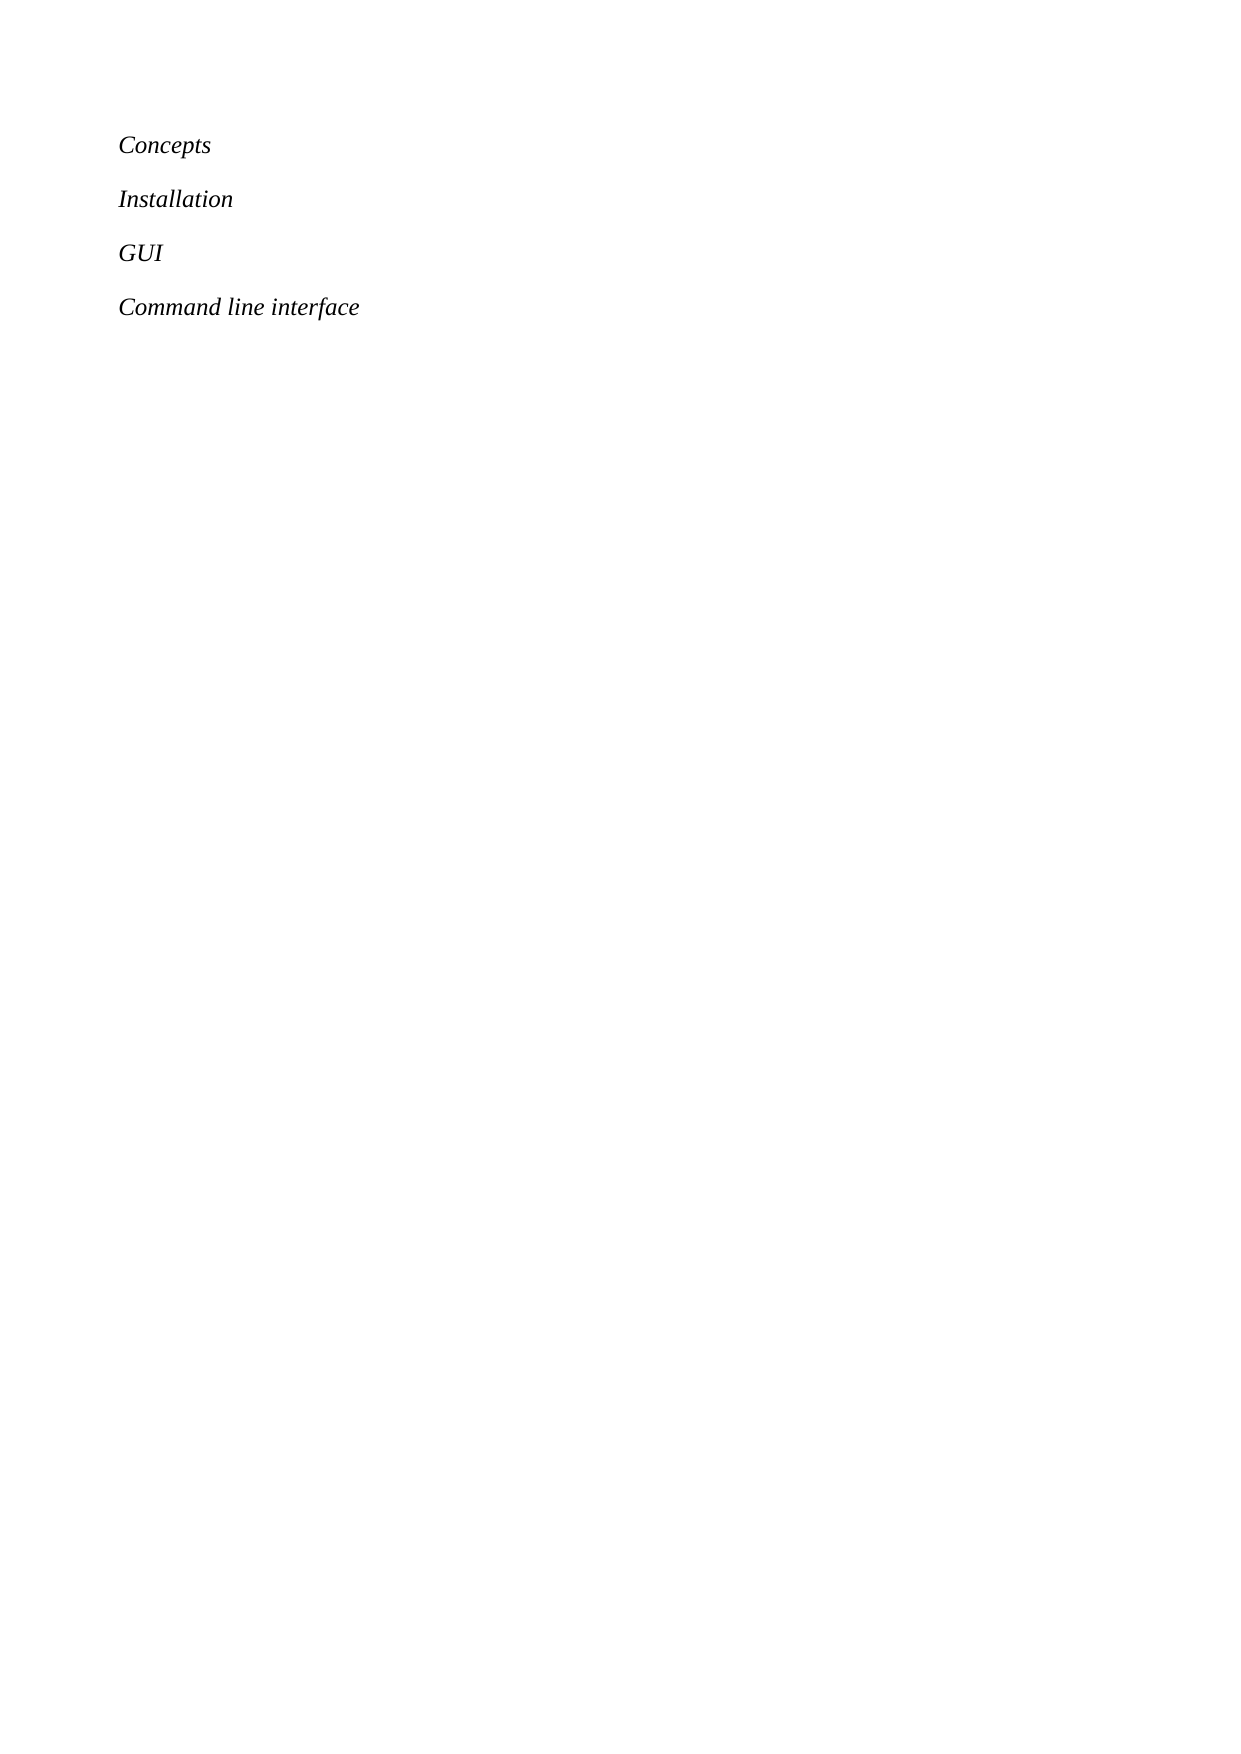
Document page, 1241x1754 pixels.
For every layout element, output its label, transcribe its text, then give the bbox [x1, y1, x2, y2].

text Command line interface [118, 292, 1122, 321]
text Concepts [118, 131, 1122, 159]
text Installation [118, 184, 1122, 213]
text GUI [118, 238, 1122, 267]
